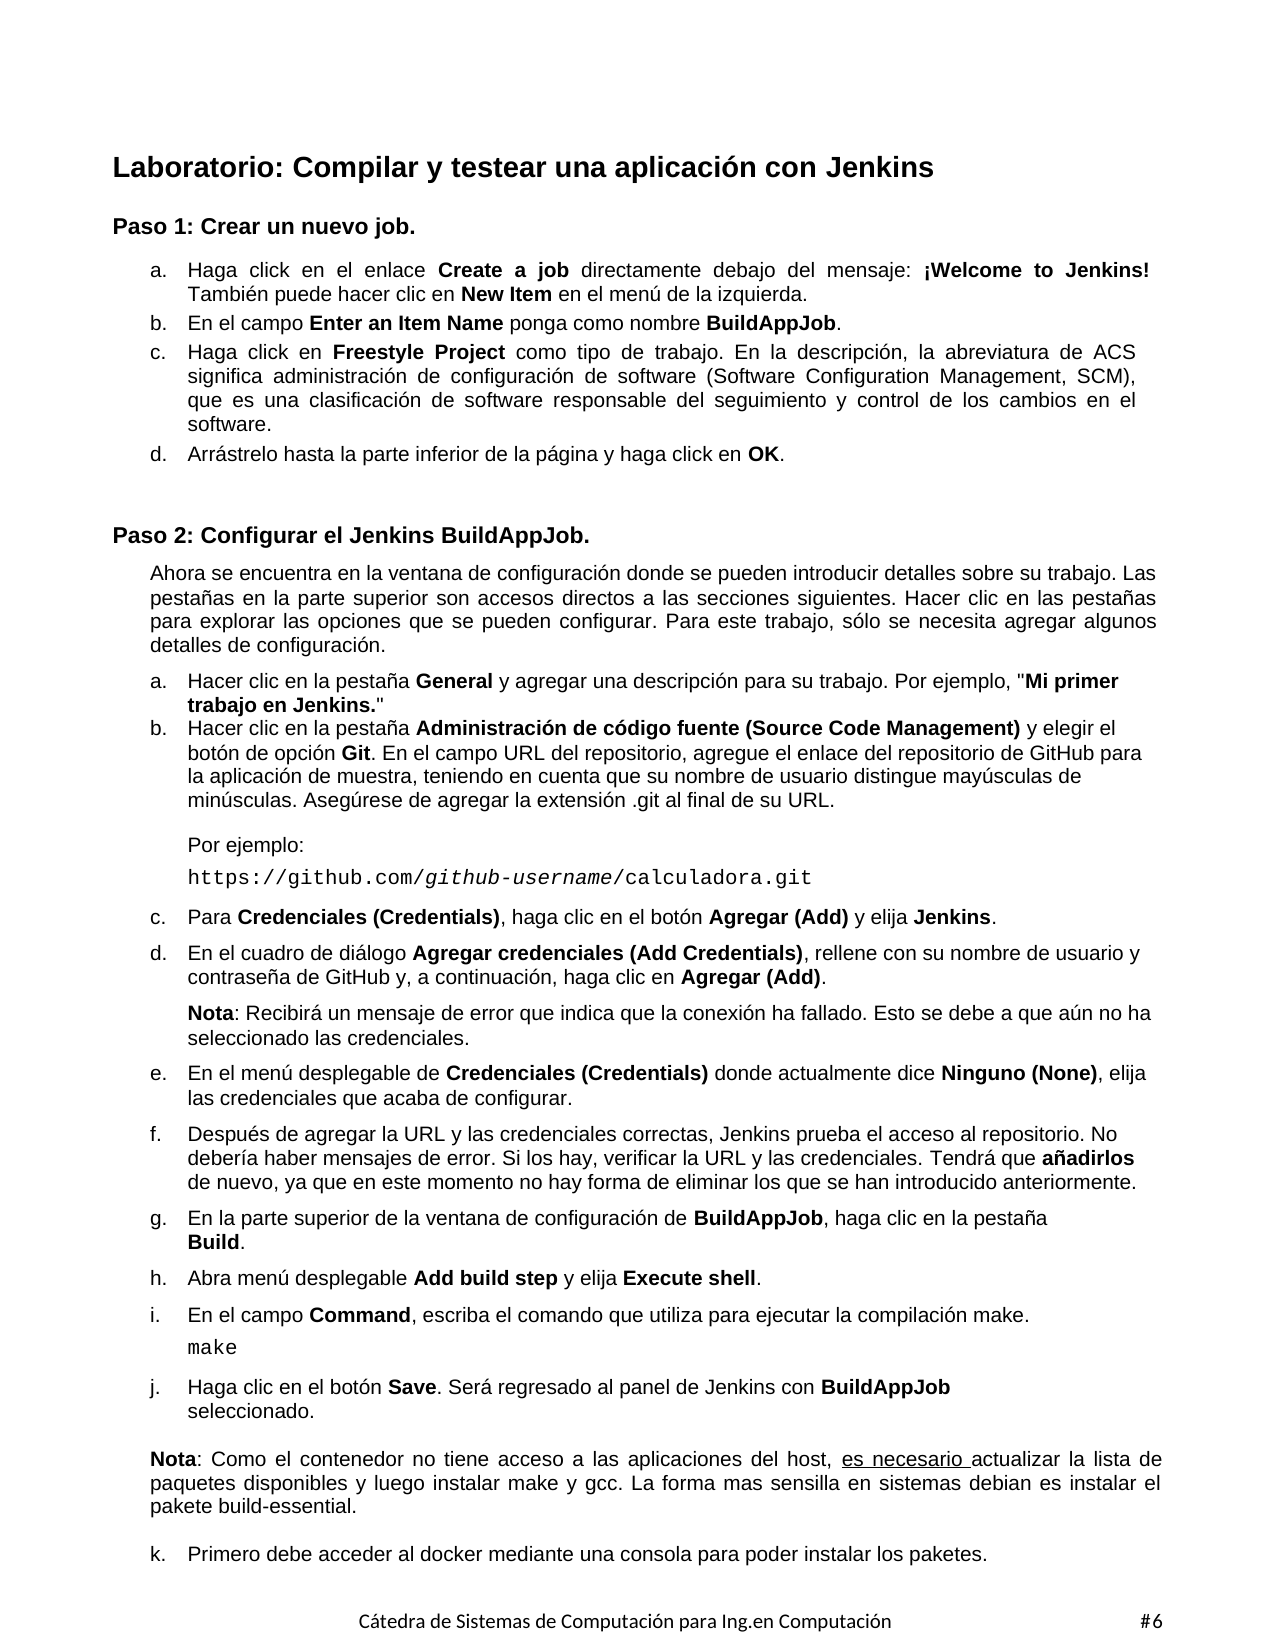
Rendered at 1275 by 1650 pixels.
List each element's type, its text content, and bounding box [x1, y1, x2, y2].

list Haga click en Freestyle Project como tipo de trabajo. En la descripción, la abreviatura de ACS significa administración de configuración de software (Software Configuration Management, SCM), que es una clasificación de software responsable del seguimiento y control de los cambios en el software. [150, 341, 1137, 436]
list Hacer clic en la pestaña Administración de código fuente (Source Code Management) y elegir el botón de opción Git. En el campo URL del repositorio, agregue el enlace del repositorio de GitHub para la aplicación de muestra, teniendo en cuenta que su nombre de usuario distingue mayúsculas de minúsculas. Asegúrese de agregar la extensión .git al final de su URL. [150, 717, 1144, 812]
list Haga clic en el botón Save. Será regresado al panel de Jenkins con BuildAppJob seleccionado. [150, 1376, 1048, 1423]
list Nota: Recibirá un mensaje de error que indica que la conexión ha fallado. Esto se debe a que aún no ha seleccionado las credenciales. [187, 1002, 1152, 1049]
list Haga click en el enlace Create a job directamente debajo del mensaje: ¡Welcome to Jenkins! También puede hacer clic en New Item en el menú de la izquierda. [150, 259, 1150, 306]
list En el campo Command, escriba el comando que utiliza para ejecutar la compilación make. [150, 1303, 1154, 1327]
list Hacer clic en la pestaña General y agregar una descripción para su trabajo. Por ejemplo, "Mi primer trabajo en Jenkins." [150, 670, 1121, 717]
list Arrástrelo hasta la parte inferior de la página y haga click en OK. [150, 442, 1162, 466]
list Después de agregar la URL y las credenciales correctas, Jenkins prueba el acceso al repositorio. No debería haber mensajes de error. Si los hay, verificar la URL y las credenciales. Tendrá que añadirlos de nuevo, ya que en este momento no hay forma de eliminar los que se han introducido anteriormente. [150, 1123, 1160, 1194]
list Abra menú desplegable Add build step y elija Execute shell. [150, 1267, 1081, 1290]
list https://github.com/github-username/calculadora.git [187, 867, 1162, 890]
list En el menú desplegable de Credenciales (Credentials) donde actualmente dice Ninguno (None), elija las credenciales que acaba de configurar. [150, 1062, 1148, 1109]
list En el campo Enter an Item Name ponga como nombre BuildAppJob. [150, 312, 1037, 335]
text Paso 1: Crear un nuevo job. [112, 213, 1162, 239]
list Para Credenciales (Credentials), haga clic en el botón Agregar (Add) y elija Jenkins. [150, 905, 1162, 929]
list make [187, 1337, 1162, 1361]
text Paso 2: Configurar el Jenkins BuildAppJob. [112, 522, 1162, 548]
list En el cuadro de diálogo Agregar credenciales (Add Credentials), rellene con su nombre de usuario y contraseña de GitHub y, a continuación, haga clic en Agregar (Add). [150, 942, 1142, 989]
list Primero debe acceder al docker mediante una consola para poder instalar los paketes. [150, 1542, 1048, 1566]
list Nota: Como el contenedor no tiene acceso a las aplicaciones del host, es necesario actualizar la lista de paquetes disponibles y luego instalar make y gcc. La forma mas sensilla en sistemas debian es instalar el pakete build-essential. [150, 1446, 1162, 1518]
text Ahora se encuentra en la ventana de configuración donde se pueden introducir detalles sobre su trabajo. Las pestañas en la parte superior son accesos directos a las secciones siguientes. Hacer clic en las pestañas para explorar las opciones que se pueden configurar. Para este trabajo, sólo se necesita agregar algunos detalles de configuración. [150, 562, 1158, 657]
list En la parte superior de la ventana de configuración de BuildAppJob, haga clic en la pestaña Build. [150, 1206, 1048, 1253]
list Por ejemplo: [187, 833, 1162, 857]
